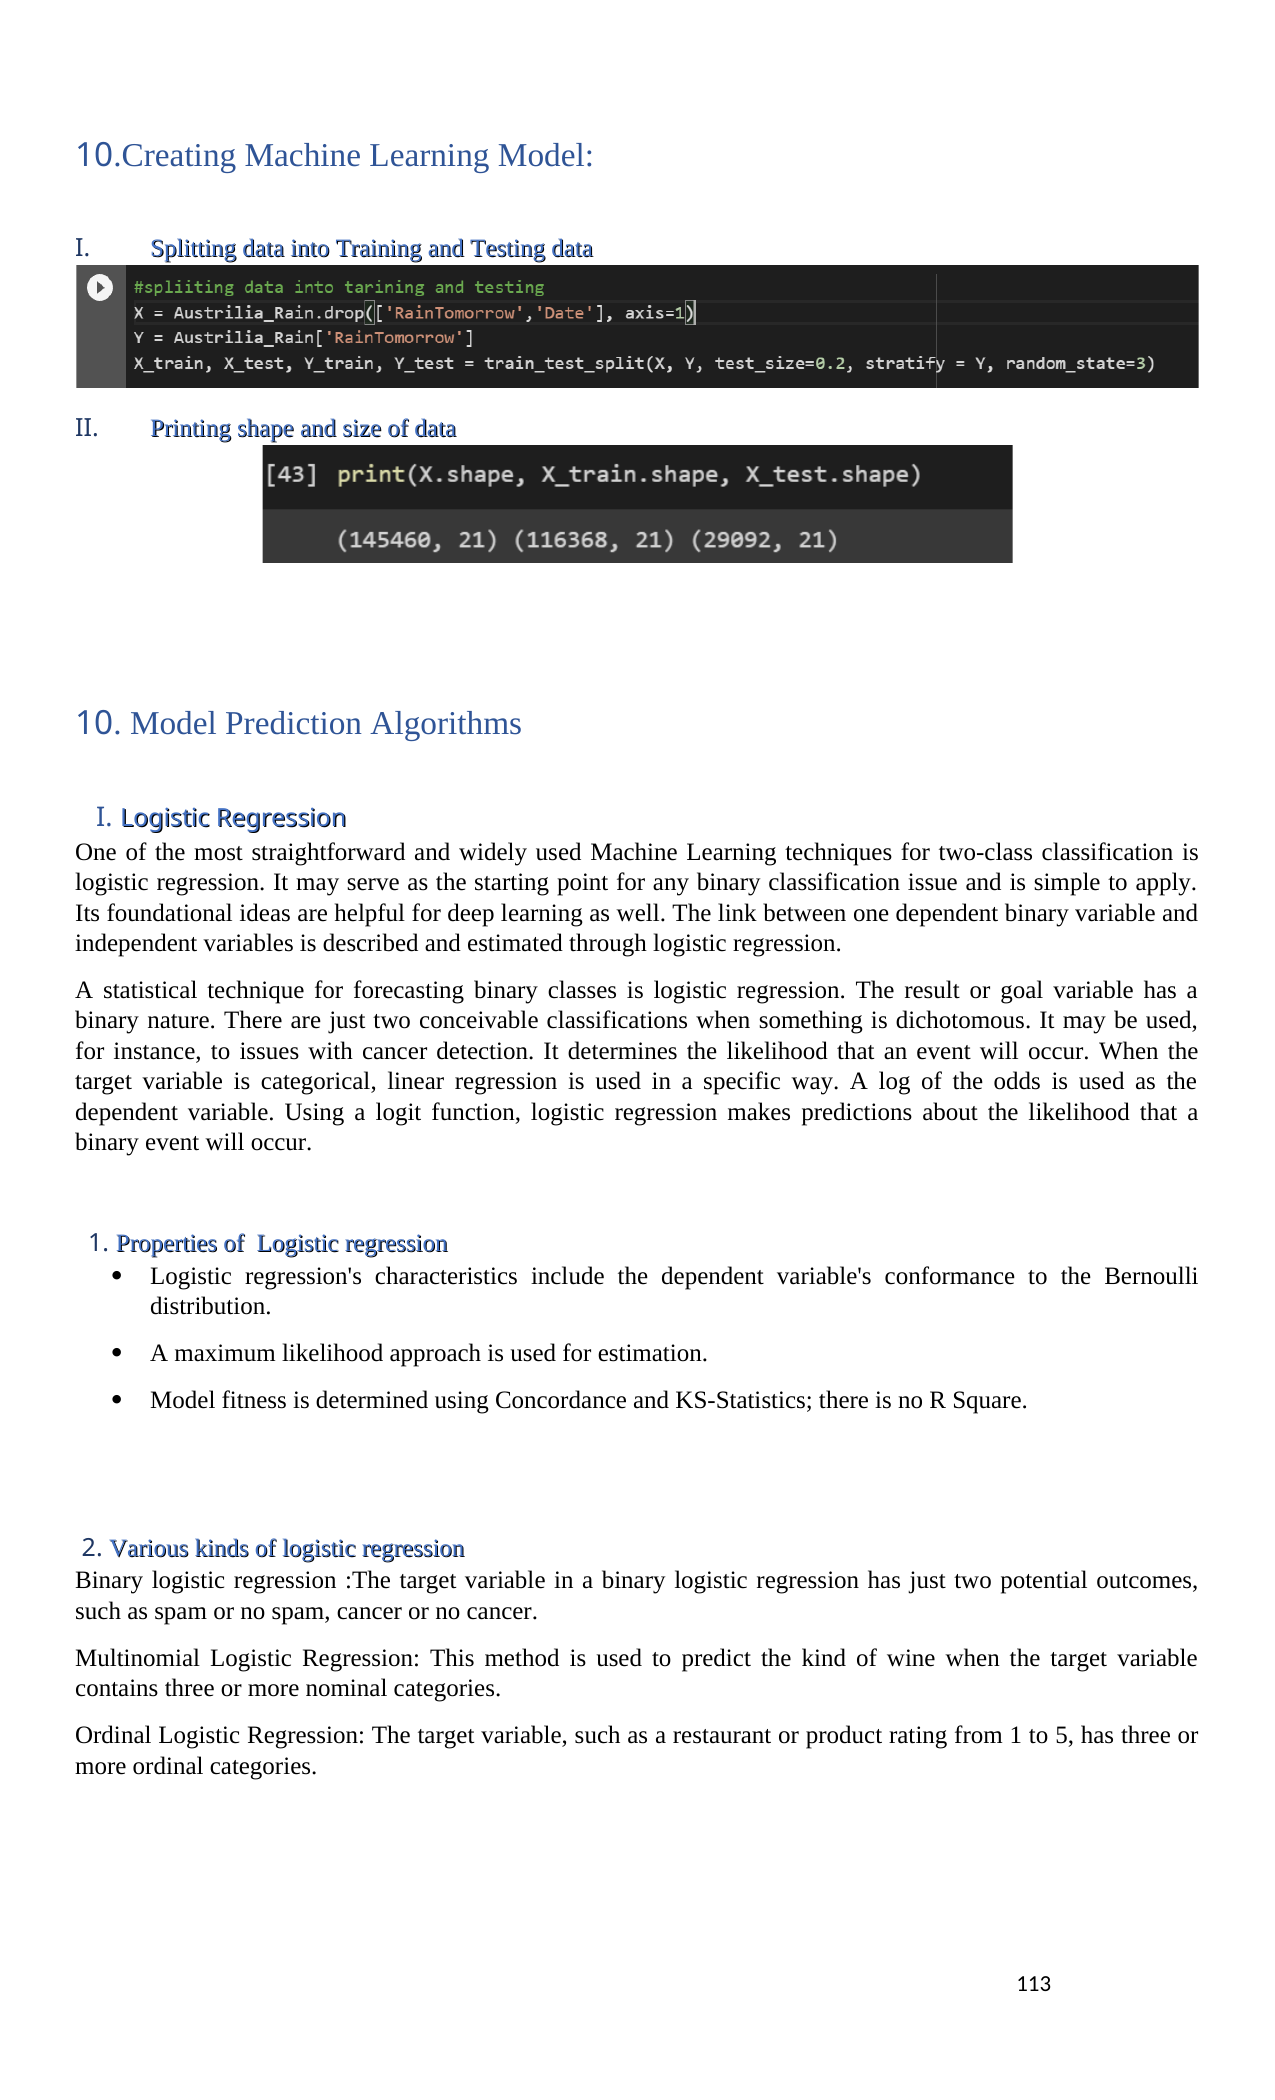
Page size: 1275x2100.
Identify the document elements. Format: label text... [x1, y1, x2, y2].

subtitle 10.Creating Machine Learning Model: [75, 131, 1200, 176]
text Ordinal Logistic Regression: The target variable, such as a restaurant or product rating from 1 to 5, has three or more ordinal categories. [75, 1720, 1200, 1779]
subtitle 10. Model Prediction Algorithms [75, 699, 1200, 744]
text Binary logistic regression :The target variable in a binary logistic regression has just two potential outcomes, such as spam or no spam, cancer or no cancer. [75, 1565, 1200, 1624]
subtitle 1. Properties of Logistic regression [75, 1225, 1200, 1259]
subtitle I. Logistic Regression [75, 798, 1200, 834]
text One of the most straightforward and widely used Machine Learning techniques for two-class classification is logistic regression. It may serve as the starting point for any binary classification issue and is simple to apply. Its foundational ideas are helpful for deep learning as well. The link between one dependent binary variable and independent variables is described and estimated through logistic regression. [75, 837, 1200, 957]
list Model fitness is determined using Concordance and KS-Statistics; there is no R Square. [112, 1385, 1200, 1414]
subtitle II. Printing shape and size of data [75, 410, 1200, 444]
list Logistic regression's characteristics include the dependent variable's conformance to the Bernoulli distribution. [112, 1261, 1200, 1320]
list A maximum likelihood approach is used for estimation. [112, 1338, 1200, 1367]
text Multinomial Logistic Regression: This method is used to predict the kind of wine when the target variable contains three or more nominal categories. [75, 1643, 1200, 1702]
subtitle 2. Various kinds of logistic regression [75, 1529, 1200, 1563]
subtitle I. Splitting data into Training and Testing data [75, 230, 1200, 264]
text A statistical technique for forecasting binary classes is logistic regression. The result or goal variable has a binary nature. There are just two conceivable classifications when something is dichotomous. It may be used, for instance, to issues with cancer detection. It determines the likelihood that an event will occur. When the target variable is categorical, linear regression is used in a specific way. A log of the odds is used as the dependent variable. Using a logit function, logistic regression makes predictions about the likelihood that a binary event will occur. [75, 975, 1200, 1156]
